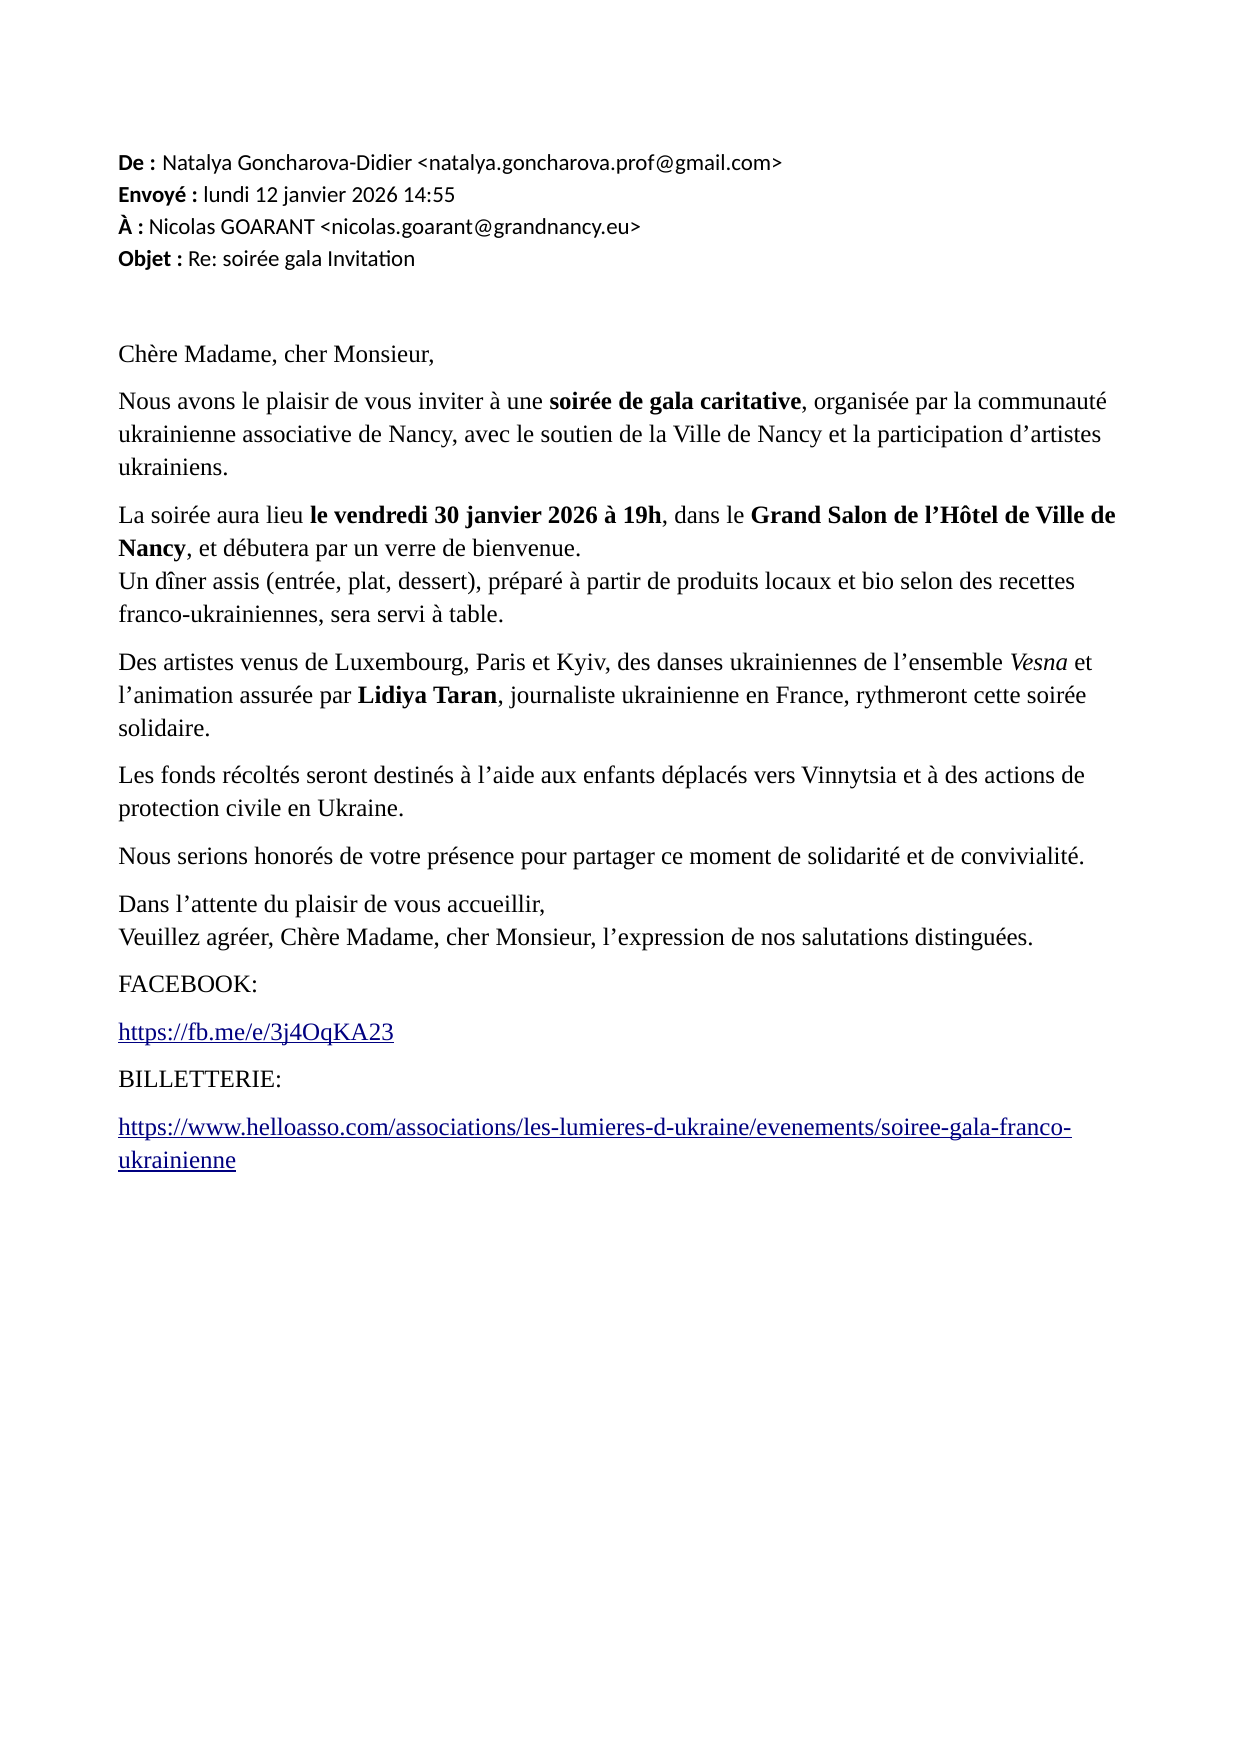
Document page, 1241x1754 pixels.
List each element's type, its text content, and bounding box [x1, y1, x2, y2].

text Chère Madame, cher Monsieur, [118, 339, 1122, 368]
text De : Natalya Goncharova-Didier <natalya.goncharova.prof@gmail.com> Envoyé : lundi 12 janvier 2026 14:55 À : Nicolas GOARANT <nicolas.goarant@grandnancy.eu> Objet : Re: soirée gala Invitation [118, 147, 1122, 272]
text Dans l’attente du plaisir de vous accueillir, Veuillez agréer, Chère Madame, cher Monsieur, l’expression de nos salutations distinguées. [118, 889, 1122, 950]
text https://www.helloasso.com/associations/les-lumieres-d-ukraine/evenements/soiree-gala-franco-ukrainienne [118, 1112, 1122, 1174]
text Nous serions honorés de votre présence pour partager ce moment de solidarité et de convivialité. [118, 841, 1122, 870]
text Nous avons le plaisir de vous inviter à une soirée de gala caritative, organisée par la communauté ukrainienne associative de Nancy, avec le soutien de la Ville de Nancy et la participation d’artistes ukrainiens. [118, 386, 1122, 481]
text Des artistes venus de Luxembourg, Paris et Kyiv, des danses ukrainiennes de l’ensemble Vesna et l’animation assurée par Lidiya Taran, journaliste ukrainienne en France, rythmeront cette soirée solidaire. [118, 647, 1122, 742]
text Les fonds récoltés seront destinés à l’aide aux enfants déplacés vers Vinnytsia et à des actions de protection civile en Ukraine. [118, 760, 1122, 822]
text https://fb.me/e/3j4OqKA23 [118, 1017, 1122, 1046]
text FACEBOOK: [118, 969, 1122, 998]
text BILLETTERIE: [118, 1064, 1122, 1093]
text La soirée aura lieu le vendredi 30 janvier 2026 à 19h, dans le Grand Salon de l’Hôtel de Ville de Nancy, et débutera par un verre de bienvenue. Un dîner assis (entrée, plat, dessert), préparé à partir de produits locaux et bio selon des recettes franco-ukrainiennes, sera servi à table. [118, 500, 1122, 628]
